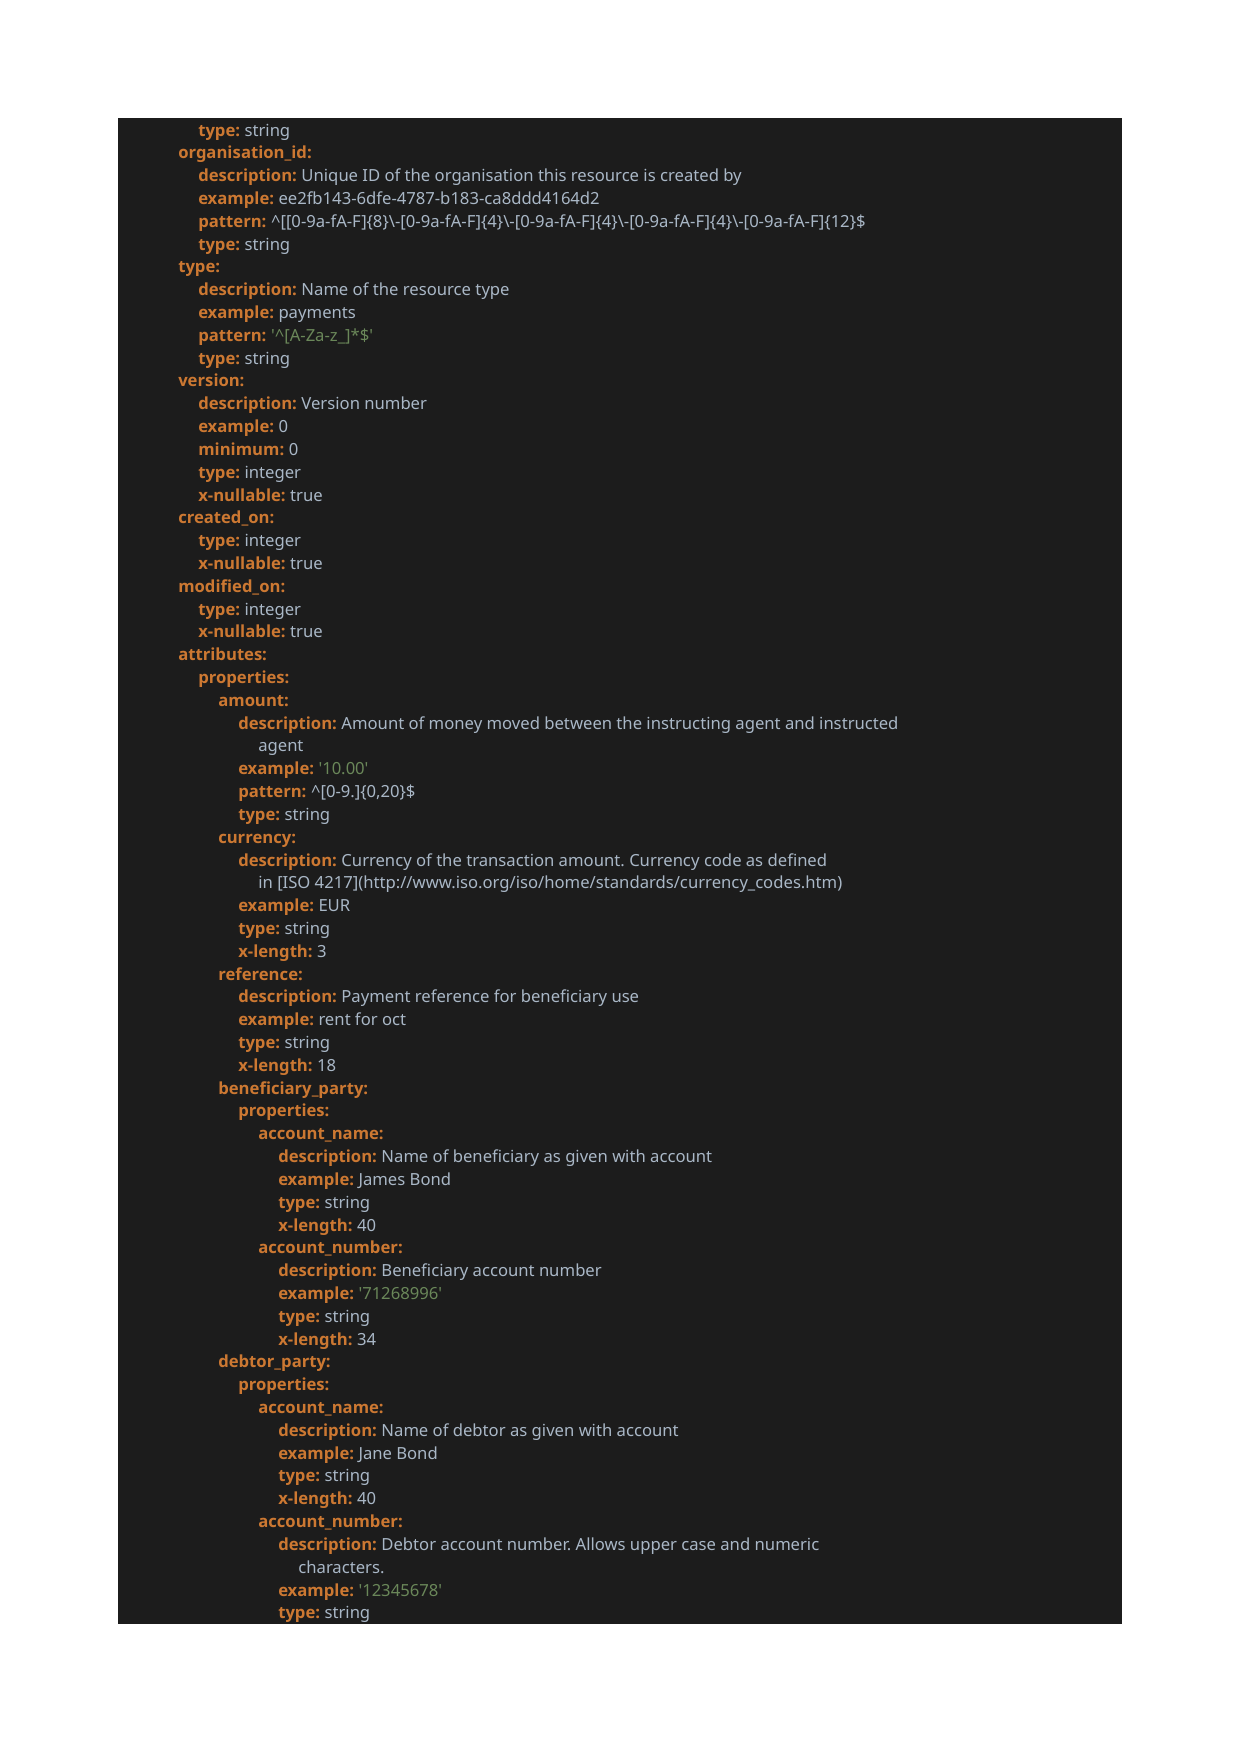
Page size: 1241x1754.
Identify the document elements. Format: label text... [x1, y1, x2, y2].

text pattern: ^[[0-9a-fA-F]{8}\-[0-9a-fA-F]{4}\-[0-9a-fA-F]{4}\-[0-9a-fA-F]{4}\-[0-9a-fA-F]{12}$ [118, 209, 1122, 232]
text properties: [118, 666, 1122, 688]
text amount: [118, 688, 1122, 711]
text version: [118, 369, 1122, 392]
text x-nullable: true [118, 552, 1122, 574]
text example: '12345678' [118, 1578, 1122, 1601]
text description: Beneficiary account number [118, 1259, 1122, 1282]
text description: Name of the resource type [118, 278, 1122, 301]
text reference: [118, 962, 1122, 985]
text type: integer [118, 460, 1122, 483]
text minimum: 0 [118, 437, 1122, 460]
text account_name: [118, 1122, 1122, 1145]
text type: string [118, 232, 1122, 255]
text organisation_id: [118, 141, 1122, 164]
text agent [118, 734, 1122, 757]
text account_name: [118, 1396, 1122, 1418]
text description: Amount of money moved between the instructing agent and instructed [118, 711, 1122, 734]
text created_on: [118, 506, 1122, 529]
text type: string [118, 346, 1122, 369]
text description: Currency of the transaction amount. Currency code as defined [118, 848, 1122, 871]
text description: Name of beneficiary as given with account [118, 1145, 1122, 1167]
text account_number: [118, 1510, 1122, 1532]
text debtor_party: [118, 1350, 1122, 1373]
text example: Jane Bond [118, 1441, 1122, 1464]
text x-length: 34 [118, 1327, 1122, 1350]
text x-length: 18 [118, 1053, 1122, 1076]
text type: string [118, 1601, 1122, 1624]
text example: ee2fb143-6dfe-4787-b183-ca8ddd4164d2 [118, 187, 1122, 209]
text type: string [118, 118, 1122, 141]
text example: 0 [118, 415, 1122, 437]
text characters. [118, 1555, 1122, 1578]
text modified_on: [118, 574, 1122, 597]
text description: Version number [118, 392, 1122, 415]
text example: '71268996' [118, 1282, 1122, 1304]
text account_number: [118, 1236, 1122, 1259]
text x-nullable: true [118, 483, 1122, 506]
text type: string [118, 917, 1122, 939]
text beneficiary_party: [118, 1076, 1122, 1099]
text properties: [118, 1373, 1122, 1396]
text type: string [118, 802, 1122, 825]
text type: string [118, 1304, 1122, 1327]
text pattern: '^[A-Za-z_]*$' [118, 323, 1122, 346]
text type: string [118, 1464, 1122, 1487]
text example: rent for oct [118, 1008, 1122, 1031]
text currency: [118, 825, 1122, 848]
text x-length: 40 [118, 1487, 1122, 1510]
text type: string [118, 1031, 1122, 1053]
text example: payments [118, 301, 1122, 323]
text type: [118, 255, 1122, 278]
text properties: [118, 1099, 1122, 1122]
text attributes: [118, 643, 1122, 666]
text in [ISO 4217](http://www.iso.org/iso/home/standards/currency_codes.htm) [118, 871, 1122, 894]
text pattern: ^[0-9.]{0,20}$ [118, 780, 1122, 802]
text example: EUR [118, 894, 1122, 917]
text type: string [118, 1190, 1122, 1213]
text example: '10.00' [118, 757, 1122, 780]
text description: Debtor account number. Allows upper case and numeric [118, 1532, 1122, 1555]
text type: integer [118, 597, 1122, 620]
text example: James Bond [118, 1167, 1122, 1190]
text x-length: 40 [118, 1213, 1122, 1236]
text x-nullable: true [118, 620, 1122, 643]
text x-length: 3 [118, 939, 1122, 962]
text description: Name of debtor as given with account [118, 1418, 1122, 1441]
text description: Unique ID of the organisation this resource is created by [118, 164, 1122, 187]
text type: integer [118, 529, 1122, 552]
text description: Payment reference for beneficiary use [118, 985, 1122, 1008]
